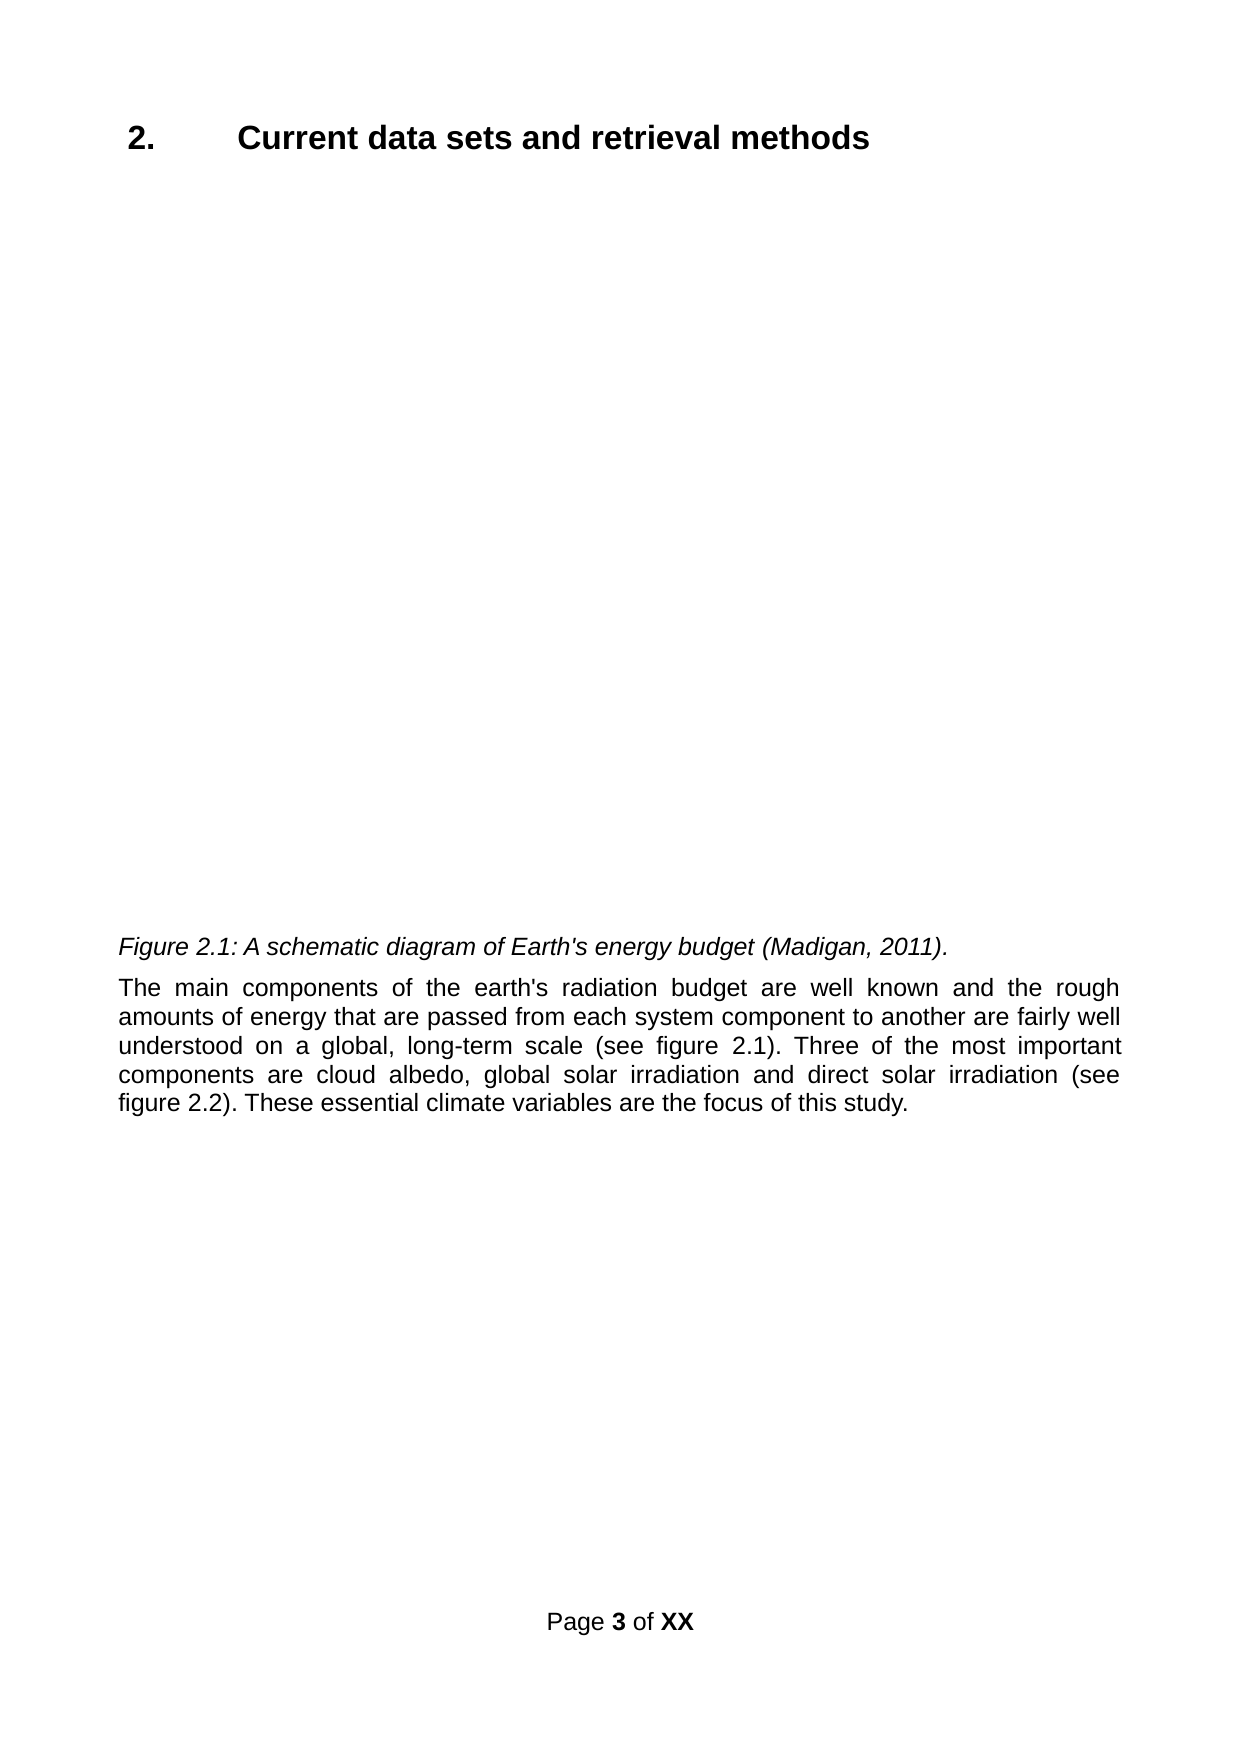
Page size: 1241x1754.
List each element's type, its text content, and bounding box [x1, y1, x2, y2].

text The main components of the earth's radiation budget are well known and the rough amounts of energy that are passed from each system component to another are fairly well understood on a global, long-term scale (see figure 2.1). Three of the most important components are cloud albedo, global solar irradiation and direct solar irradiation (see figure 2.2). These essential climate variables are the focus of this study. [118, 973, 1122, 1117]
text Figure 2.1: A schematic diagram of Earth's energy budget (Madigan, 2011). [118, 182, 1122, 961]
subtitle Current data sets and retrieval methods [118, 118, 1122, 157]
